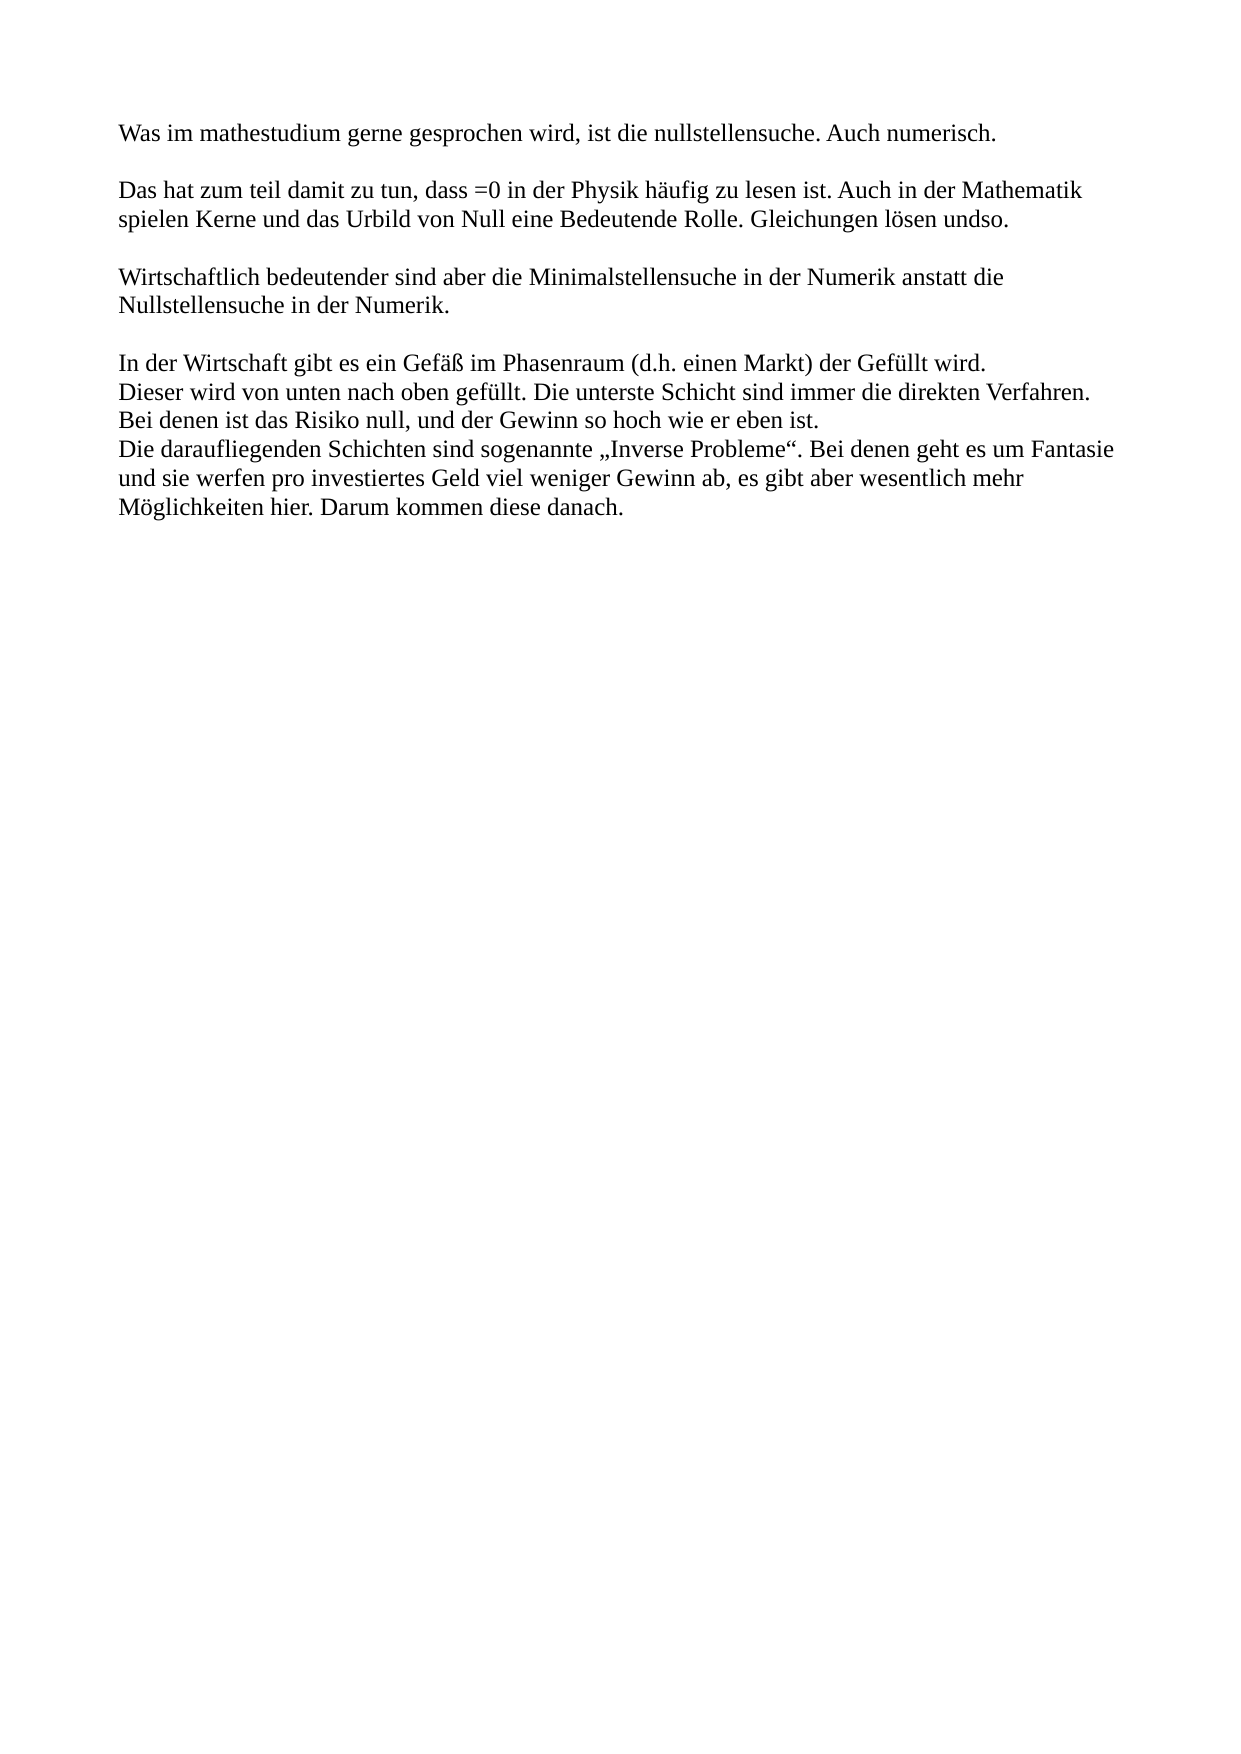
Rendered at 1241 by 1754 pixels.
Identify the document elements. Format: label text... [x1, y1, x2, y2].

text In der Wirtschaft gibt es ein Gefäß im Phasenraum (d.h. einen Markt) der Gefüllt wird. [118, 348, 1122, 377]
text Das hat zum teil damit zu tun, dass =0 in der Physik häufig zu lesen ist. Auch in der Mathematik spielen Kerne und das Urbild von Null eine Bedeutende Rolle. Gleichungen lösen undso. [118, 176, 1122, 233]
text Die daraufliegenden Schichten sind sogenannte „Inverse Probleme“. Bei denen geht es um Fantasie und sie werfen pro investiertes Geld viel weniger Gewinn ab, es gibt aber wesentlich mehr Möglichkeiten hier. Darum kommen diese danach. [118, 434, 1122, 521]
text Dieser wird von unten nach oben gefüllt. Die unterste Schicht sind immer die direkten Verfahren. Bei denen ist das Risiko null, und der Gewinn so hoch wie er eben ist. [118, 377, 1122, 434]
text Wirtschaftlich bedeutender sind aber die Minimalstellensuche in der Numerik anstatt die Nullstellensuche in der Numerik. [118, 262, 1122, 319]
text Was im mathestudium gerne gesprochen wird, ist die nullstellensuche. Auch numerisch. [118, 118, 1122, 147]
